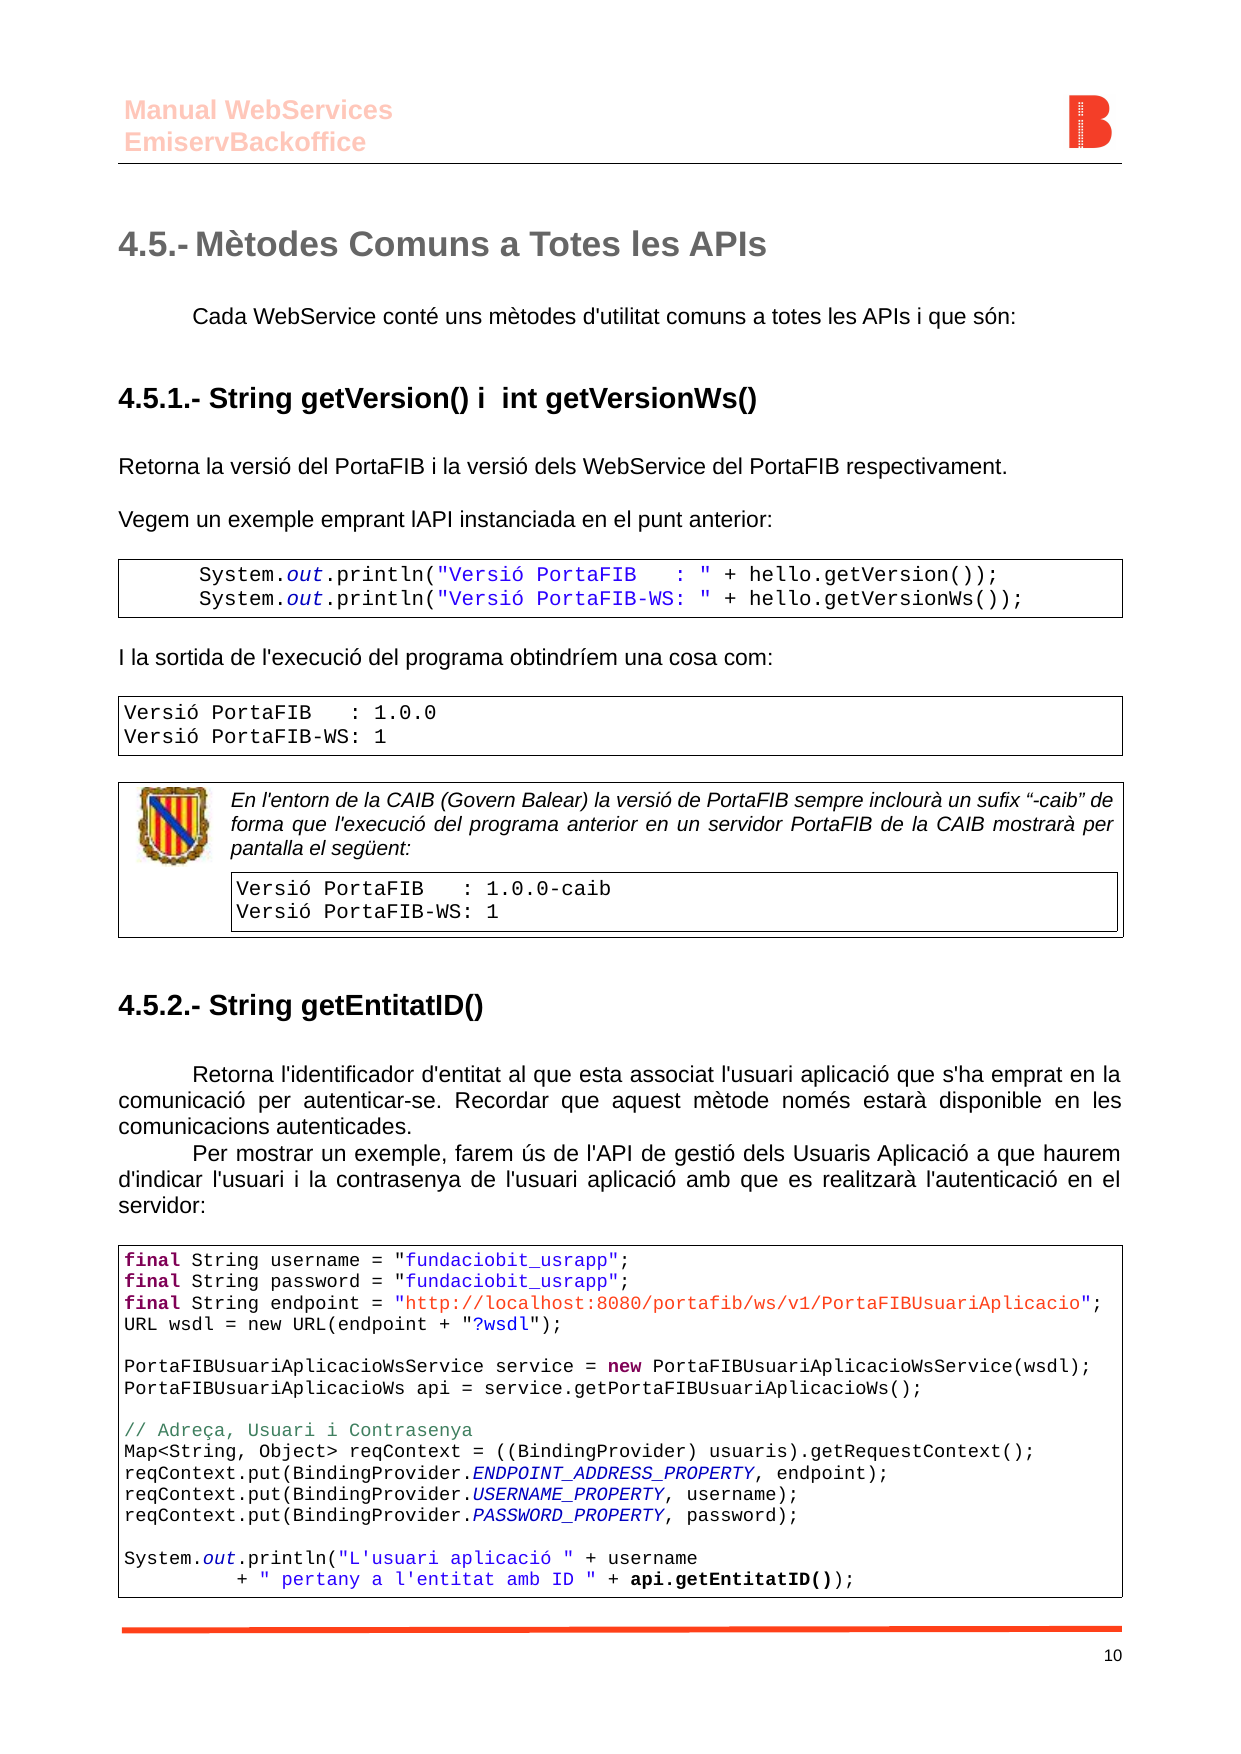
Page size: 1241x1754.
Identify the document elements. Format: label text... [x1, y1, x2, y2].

subtitle String getVersion() i int getVersionWs() [118, 381, 1122, 414]
text I la sortida de l'execució del programa obtindríem una cosa com: [118, 644, 1122, 670]
picture [1063, 94, 1117, 150]
table_header final String username = "fundaciobit_usrapp"; final String password = "fundaciobit_usrapp"; final String endpoint = "http://localhost:8080/portafib/ws/v1/PortaFIBUsuariAplicacio"; URL wsdl = new URL(endpoint + "?wsdl"); PortaFIBUsuariAplicacioWsService service = new PortaFIBUsuariAplicacioWsService(wsdl); PortaFIBUsuariAplicacioWs api = service.getPortaFIBUsuariAplicacioWs(); // Adreça, Usuari i Contrasenya Map<String, Object> reqContext = ((BindingProvider) usuaris).getRequestContext(); reqContext.put(BindingProvider.ENDPOINT_ADDRESS_PROPERTY, endpoint); reqContext.put(BindingProvider.USERNAME_PROPERTY, username); reqContext.put(BindingProvider.PASSWORD_PROPERTY, password); System.out.println("L'usuari aplicació " + username + " pertany a l'entitat amb ID " + api.getEntitatID()); [119, 1246, 1122, 1597]
table_header Versió PortaFIB : 1.0.0-caib Versió PortaFIB-WS: 1 [232, 873, 1117, 931]
text Retorna la versió del PortaFIB i la versió dels WebService del PortaFIB respectivament. [118, 453, 1122, 479]
text Per mostrar un exemple, farem ús de l'API de gestió dels Usuaris Aplicació a que haurem d'indicar l'usuari i la contrasenya de l'usuari aplicació amb que es realitzarà l'autenticació en el servidor: [118, 1140, 1122, 1219]
table_header [119, 783, 225, 937]
table_header System.out.println("Versió PortaFIB : " + hello.getVersion()); System.out.println("Versió PortaFIB-WS: " + hello.getVersionWs()); [119, 560, 1122, 617]
table_header Versió PortaFIB : 1.0.0 Versió PortaFIB-WS: 1 [119, 697, 1122, 755]
text Vegem un exemple emprant lAPI instanciada en el punt anterior: [118, 506, 1122, 532]
table_header En l'entorn de la CAIB (Govern Balear) la versió de PortaFIB sempre inclourà un sufix “-caib” de forma que l'execució del programa anterior en un servidor PortaFIB de la CAIB mostrarà per pantalla el següent: [225, 783, 1123, 937]
subtitle Mètodes Comuns a Totes les APIs [118, 223, 1122, 264]
subtitle String getEntitatID() [118, 988, 1122, 1022]
text Cada WebService conté uns mètodes d'utilitat comuns a totes les APIs i que són: [118, 303, 1122, 329]
text Retorna l'identificador d'entitat al que esta associat l'usuari aplicació que s'ha emprat en la comunicació per autenticar-se. Recordar que aquest mètode només estarà disponible en les comunicacions autenticades. [118, 1061, 1122, 1140]
picture [134, 787, 214, 867]
